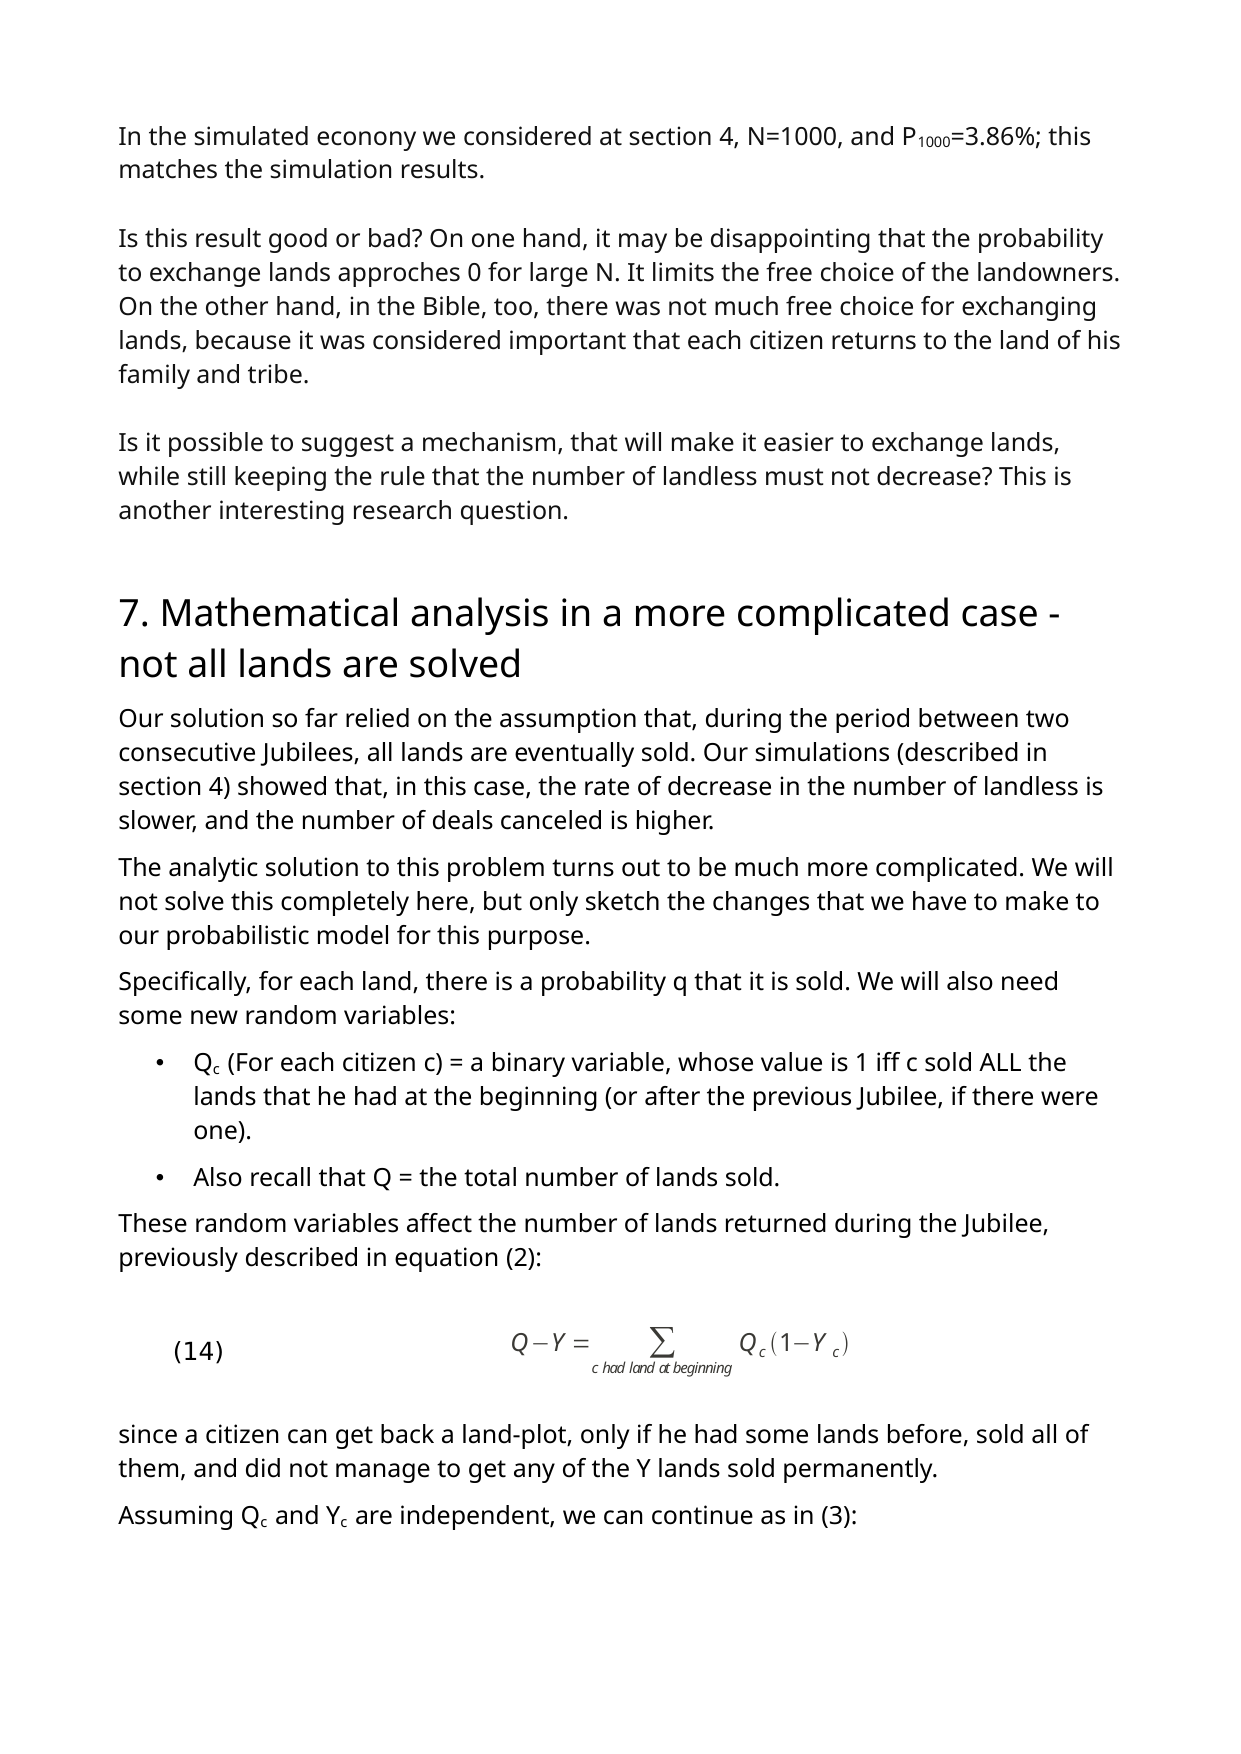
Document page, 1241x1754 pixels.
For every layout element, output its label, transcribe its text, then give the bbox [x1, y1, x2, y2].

text Our solution so far relied on the assumption that, during the period between two consecutive Jubilees, all lands are eventually sold. Our simulations (described in section 4) showed that, in this case, the rate of decrease in the number of landless is slower, and the number of deals canceled is higher. [118, 701, 1122, 837]
text The analytic solution to this problem turns out to be much more complicated. We will not solve this completely here, but only sketch the changes that we have to make to our probabilistic model for this purpose. [118, 849, 1122, 951]
text Is it possible to suggest a mechanism, that will make it easier to exchange lands, while still keeping the rule that the number of landless must not decrease? This is another interesting research question. [118, 425, 1122, 527]
text since a citizen can get back a land-plot, only if he had some lands before, sold all of them, and did not manage to get any of the Y lands sold permanently. [118, 1417, 1122, 1485]
text Assuming Qc and Yc are independent, we can continue as in (3): [118, 1497, 1122, 1531]
text These random variables affect the number of lands returned during the Jubilee, previously described in equation (2): [118, 1206, 1122, 1274]
subtitle 7. Mathematical analysis in a more complicated case - not all lands are solved [118, 586, 1122, 688]
text Is this result good or bad? On one hand, it may be disappointing that the probability to exchange lands approches 0 for large N. It limits the free choice of the landowners. On the other hand, in the Bible, too, there was not much free choice for exchanging lands, because it was considered important that each citizen returns to the land of his family and tribe. [118, 220, 1122, 391]
table_header [230, 1321, 1122, 1383]
list Qc (For each citizen c) = a binary variable, whose value is 1 iff c sold ALL the lands that he had at the beginning (or after the previous Jubilee, if there were one). [156, 1044, 1122, 1147]
list Also recall that Q = the total number of lands sold. [156, 1159, 1122, 1193]
text Specifically, for each land, there is a probability q that it is sold. We will also need some new random variables: [118, 964, 1122, 1032]
table_header (14) [118, 1321, 230, 1383]
text In the simulated econony we considered at section 4, N=1000, and P1000=3.86%; this matches the simulation results. [118, 118, 1122, 186]
